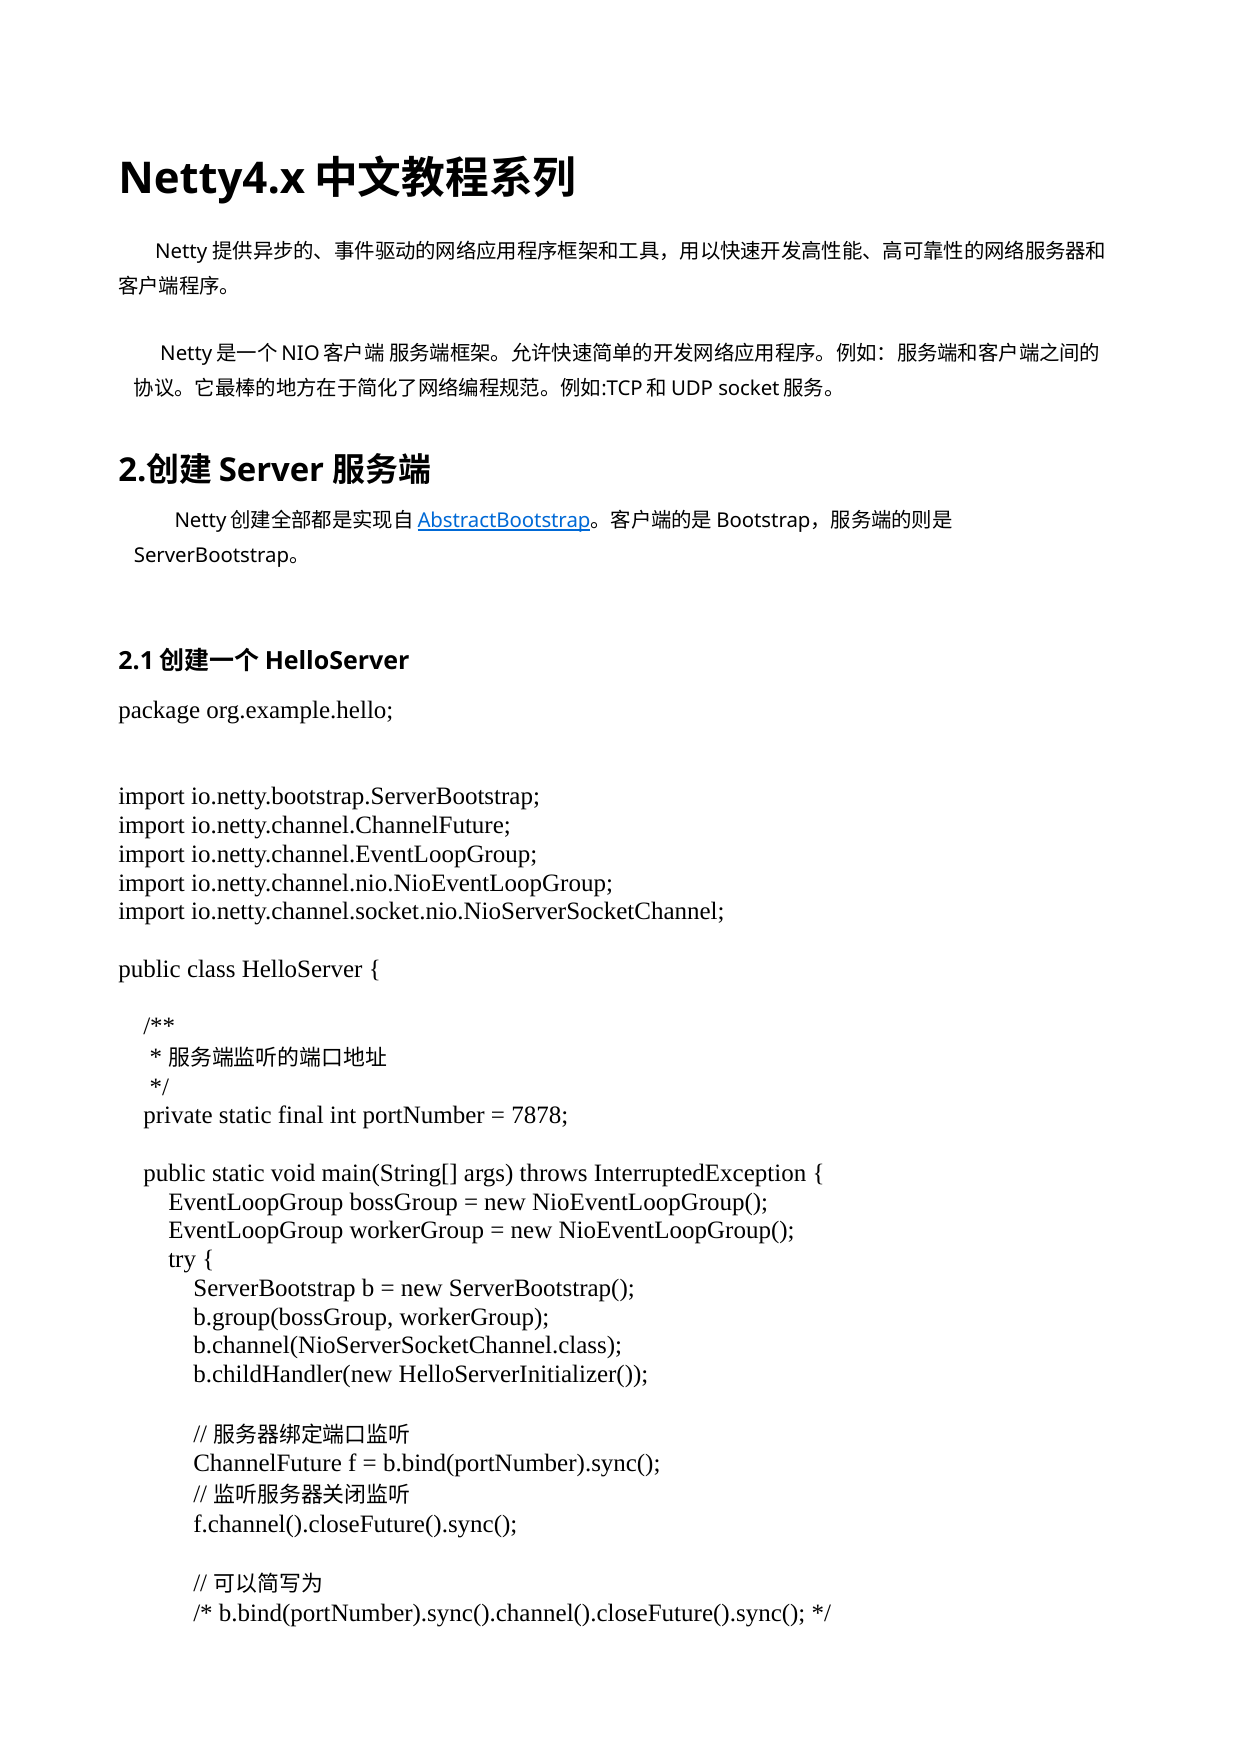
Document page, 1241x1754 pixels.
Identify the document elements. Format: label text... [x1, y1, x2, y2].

text /** [118, 1011, 1122, 1040]
text // 可以简写为 [118, 1566, 1122, 1598]
text f.channel().closeFuture().sync(); [118, 1509, 1122, 1538]
text Netty创建全部都是实现自AbstractBootstrap。客户端的是Bootstrap，服务端的则是ServerBootstrap。 [134, 504, 1106, 568]
text package org.example.hello; [118, 695, 1122, 724]
subtitle 2.创建Server 服务端 [118, 444, 1122, 491]
text b.group(bossGroup, workerGroup); [118, 1302, 1122, 1331]
text EventLoopGroup bossGroup = new NioEventLoopGroup(); [118, 1187, 1122, 1216]
text import io.netty.channel.ChannelFuture; [118, 810, 1122, 839]
text // 监听服务器关闭监听 [118, 1477, 1122, 1509]
text b.channel(NioServerSocketChannel.class); [118, 1331, 1122, 1359]
text // 服务器绑定端口监听 [118, 1417, 1122, 1448]
text try { [118, 1244, 1122, 1273]
subtitle 2.1创建一个 HelloServer [118, 641, 1122, 677]
subtitle Netty4.x中文教程系列 [118, 143, 1122, 207]
text import io.netty.channel.nio.NioEventLoopGroup; [118, 868, 1122, 896]
text Netty 提供异步的、事件驱动的网络应用程序框架和工具，用以快速开发高性能、高可靠性的网络服务器和客户端程序。 [118, 235, 1106, 299]
text ChannelFuture f = b.bind(portNumber).sync(); [118, 1448, 1122, 1477]
text Netty是一个NIO客户端 服务端框架。允许快速简单的开发网络应用程序。例如：服务端和客户端之间的协议。它最棒的地方在于简化了网络编程规范。例如:TCP和UDP socket服务。 [134, 337, 1106, 401]
text public static void main(String[] args) throws InterruptedException { [118, 1158, 1122, 1187]
text public class HelloServer { [118, 954, 1122, 983]
text /* b.bind(portNumber).sync().channel().closeFuture().sync(); */ [118, 1598, 1122, 1627]
text * 服务端监听的端口地址 [118, 1040, 1122, 1072]
text import io.netty.bootstrap.ServerBootstrap; [118, 781, 1122, 810]
text */ [118, 1072, 1122, 1101]
text import io.netty.channel.socket.nio.NioServerSocketChannel; [118, 896, 1122, 925]
text private static final int portNumber = 7878; [118, 1101, 1122, 1129]
text ServerBootstrap b = new ServerBootstrap(); [118, 1273, 1122, 1302]
text import io.netty.channel.EventLoopGroup; [118, 839, 1122, 868]
text b.childHandler(new HelloServerInitializer()); [118, 1359, 1122, 1388]
text EventLoopGroup workerGroup = new NioEventLoopGroup(); [118, 1216, 1122, 1244]
